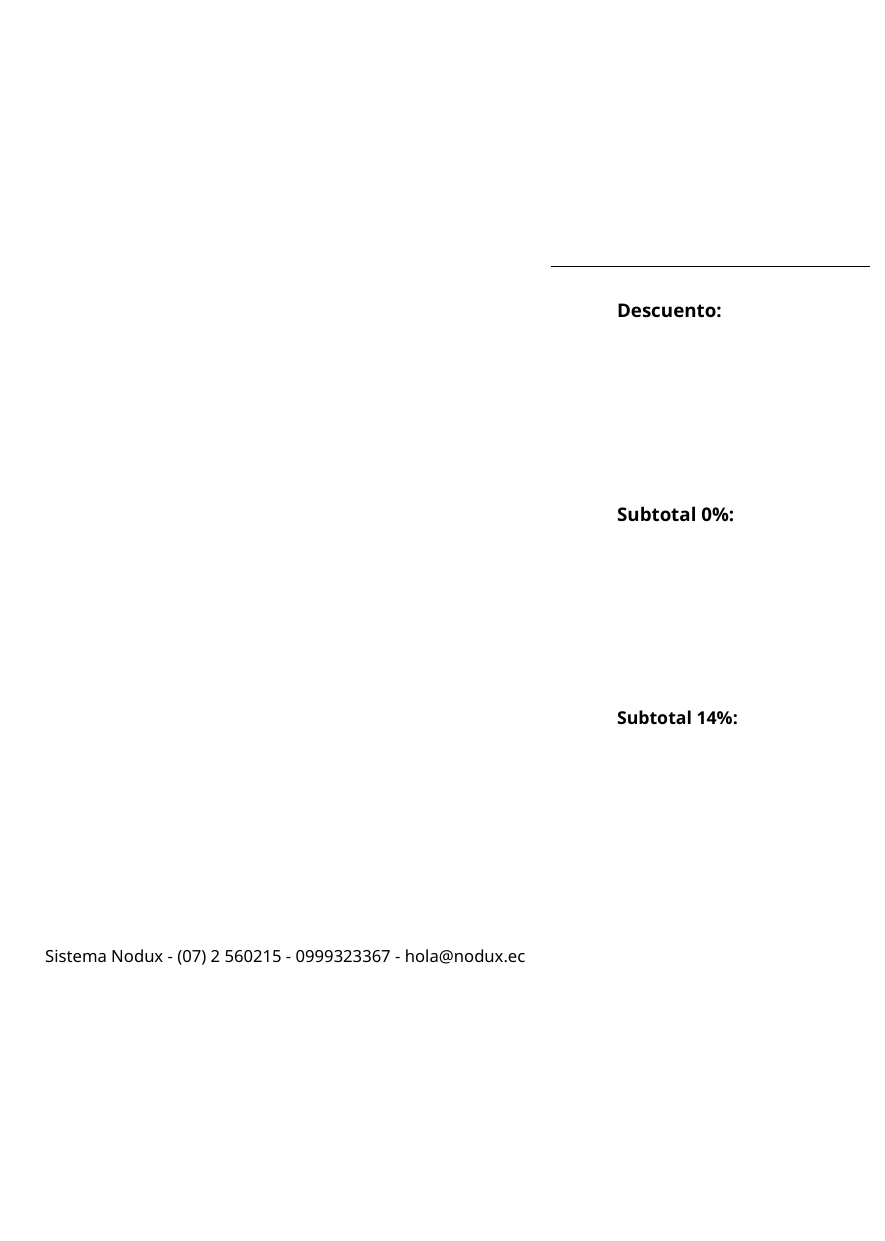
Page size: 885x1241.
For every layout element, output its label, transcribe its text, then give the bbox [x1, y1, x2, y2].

table_cell [617, 267, 767, 297]
table_cell [45, 706, 138, 910]
table_cell Subtotal 0%: [617, 501, 767, 706]
table_cell [551, 501, 617, 706]
table_cell [45, 501, 138, 706]
table_cell [138, 501, 551, 706]
table_cell [551, 297, 617, 501]
table_cell <formatLang(subtotal_14, invoice.party.lang, currency=invoice.currency)> [767, 706, 870, 910]
table_cell [45, 297, 138, 501]
table_cell <formatLang(descuento, invoice.party.lang, currency=invoice.currency)> [767, 297, 870, 501]
table_cell [138, 706, 551, 910]
table_cell [138, 297, 551, 501]
table_cell [138, 266, 551, 297]
table_cell Subtotal 14%: [617, 706, 767, 910]
table_cell [45, 266, 138, 297]
table_cell <formatLang(subtotal_0, invoice.party.lang, currency=invoice.currency)> [767, 501, 870, 706]
table_cell <formatLang(invoice.untaxed_amount, invoice.party.lang, currency=invoice.currency)> [767, 267, 870, 297]
table_cell [551, 267, 617, 297]
table_cell [551, 706, 617, 910]
table_cell Descuento: [617, 297, 767, 501]
